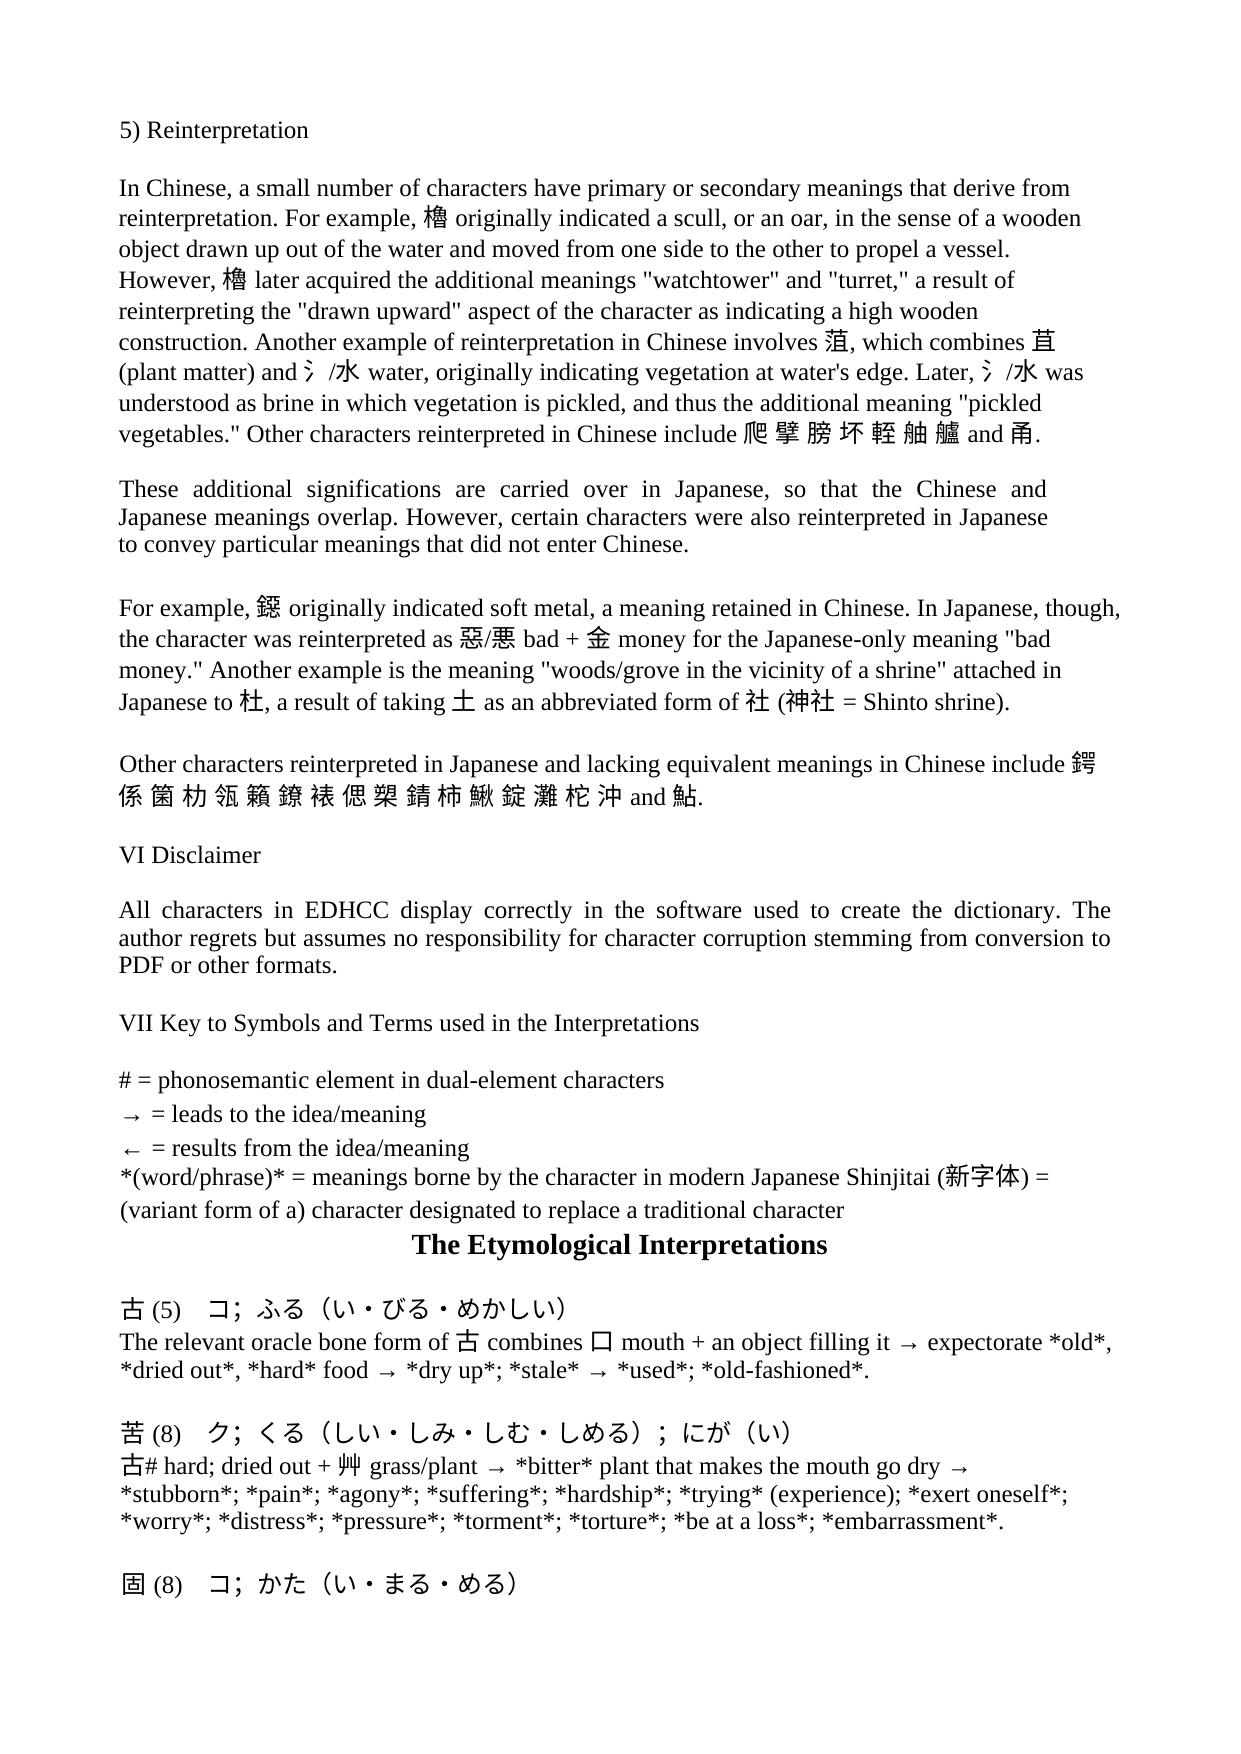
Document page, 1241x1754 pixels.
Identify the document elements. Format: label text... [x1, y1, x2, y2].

text VII Key to Symbols and Terms used in the Interpretations [118, 1008, 1123, 1037]
text For example, 鐚 originally indicated soft metal, a meaning retained in Chinese. In Japanese, though, the character was reinterpreted as 惡/悪 bad + 金 money for the Japanese-only meaning "bad money." Another example is the meaning "woods/grove in the vicinity of a shrine" attached in Japanese to 杜, a result of taking 土 as an abbreviated form of 社 (神社 = Shinto shrine). [118, 593, 1122, 715]
text 固 (8) コ；かた（い・まる・める） [121, 1570, 1123, 1599]
text *(word/phrase)* = meanings borne by the character in modern Japanese Shinjitai (新字体) = (variant form of a) character designated to replace a traditional character [120, 1162, 1085, 1223]
text VI Disclaimer [118, 840, 1123, 868]
text The Etymological Interpretations [116, 1227, 1123, 1261]
text 苦 (8) ク；くる（しい・しみ・しむ・しめる）；にが（い） [120, 1419, 1123, 1448]
text These additional significations are carried over in Japanese, so that the Chinese and Japanese meanings overlap. However, certain characters were also reinterpreted in Japanese to convey particular meanings that did not enter Chinese. [118, 476, 1049, 558]
text # = phonosemantic element in dual-element characters [119, 1065, 1123, 1094]
text 古# hard; dried out + 艸 grass/plant → *bitter* plant that makes the mouth go dry → *stubborn*; *pain*; *agony*; *suffering*; *hardship*; *trying* (experience); *exert oneself*; *worry*; *distress*; *pressure*; *torment*; *torture*; *be at a loss*; *embarrassment*. [120, 1453, 1097, 1535]
text All characters in EDHCC display correctly in the software used to create the dictionary. The author regrets but assumes no responsibility for character corruption stemming from conversion to PDF or other formats. [118, 897, 1112, 979]
text Other characters reinterpreted in Japanese and lacking equivalent meanings in Chinese include 鍔 係 箘 朸 瓴 籟 鐐 裱 偲 槊 錆 柿 鰍 錠 灘 柁 沖 and 鮎. [118, 749, 1096, 811]
text In Chinese, a small number of characters have primary or secondary meanings that derive from reinterpretation. For example, 櫓 originally indicated a scull, or an oar, in the sense of a wooden object drawn up out of the water and moved from one side to the other to propel a vessel. However, 櫓 later acquired the additional meanings "watchtower" and "turret," a result of reinterpreting the "drawn upward" aspect of the character as indicating a high wooden construction. Another example of reinterpretation in Chinese involves 菹, which combines 苴 (plant matter) and 氵/水 water, originally indicating vegetation at water's edge. Later, 氵/水 was understood as brine in which vegetation is pickled, and thus the additional meaning "pickled vegetables." Other characters reinterpreted in Chinese include 爬 擘 膀 坏 輊 舳 艫 and 甬. [118, 173, 1114, 448]
text The relevant oracle bone form of 古 combines 口 mouth + an object filling it → expectorate *old*, *dried out*, *hard* food → *dry up*; *stale* → *used*; *old-fashioned*. [119, 1329, 1113, 1384]
text → = leads to the idea/meaning [119, 1099, 1123, 1128]
text 5) Reinterpretation [119, 116, 1123, 144]
text ← = results from the idea/meaning [119, 1133, 1123, 1162]
text 古 (5) コ；ふる（い・びる・めかしい） [120, 1295, 1123, 1324]
